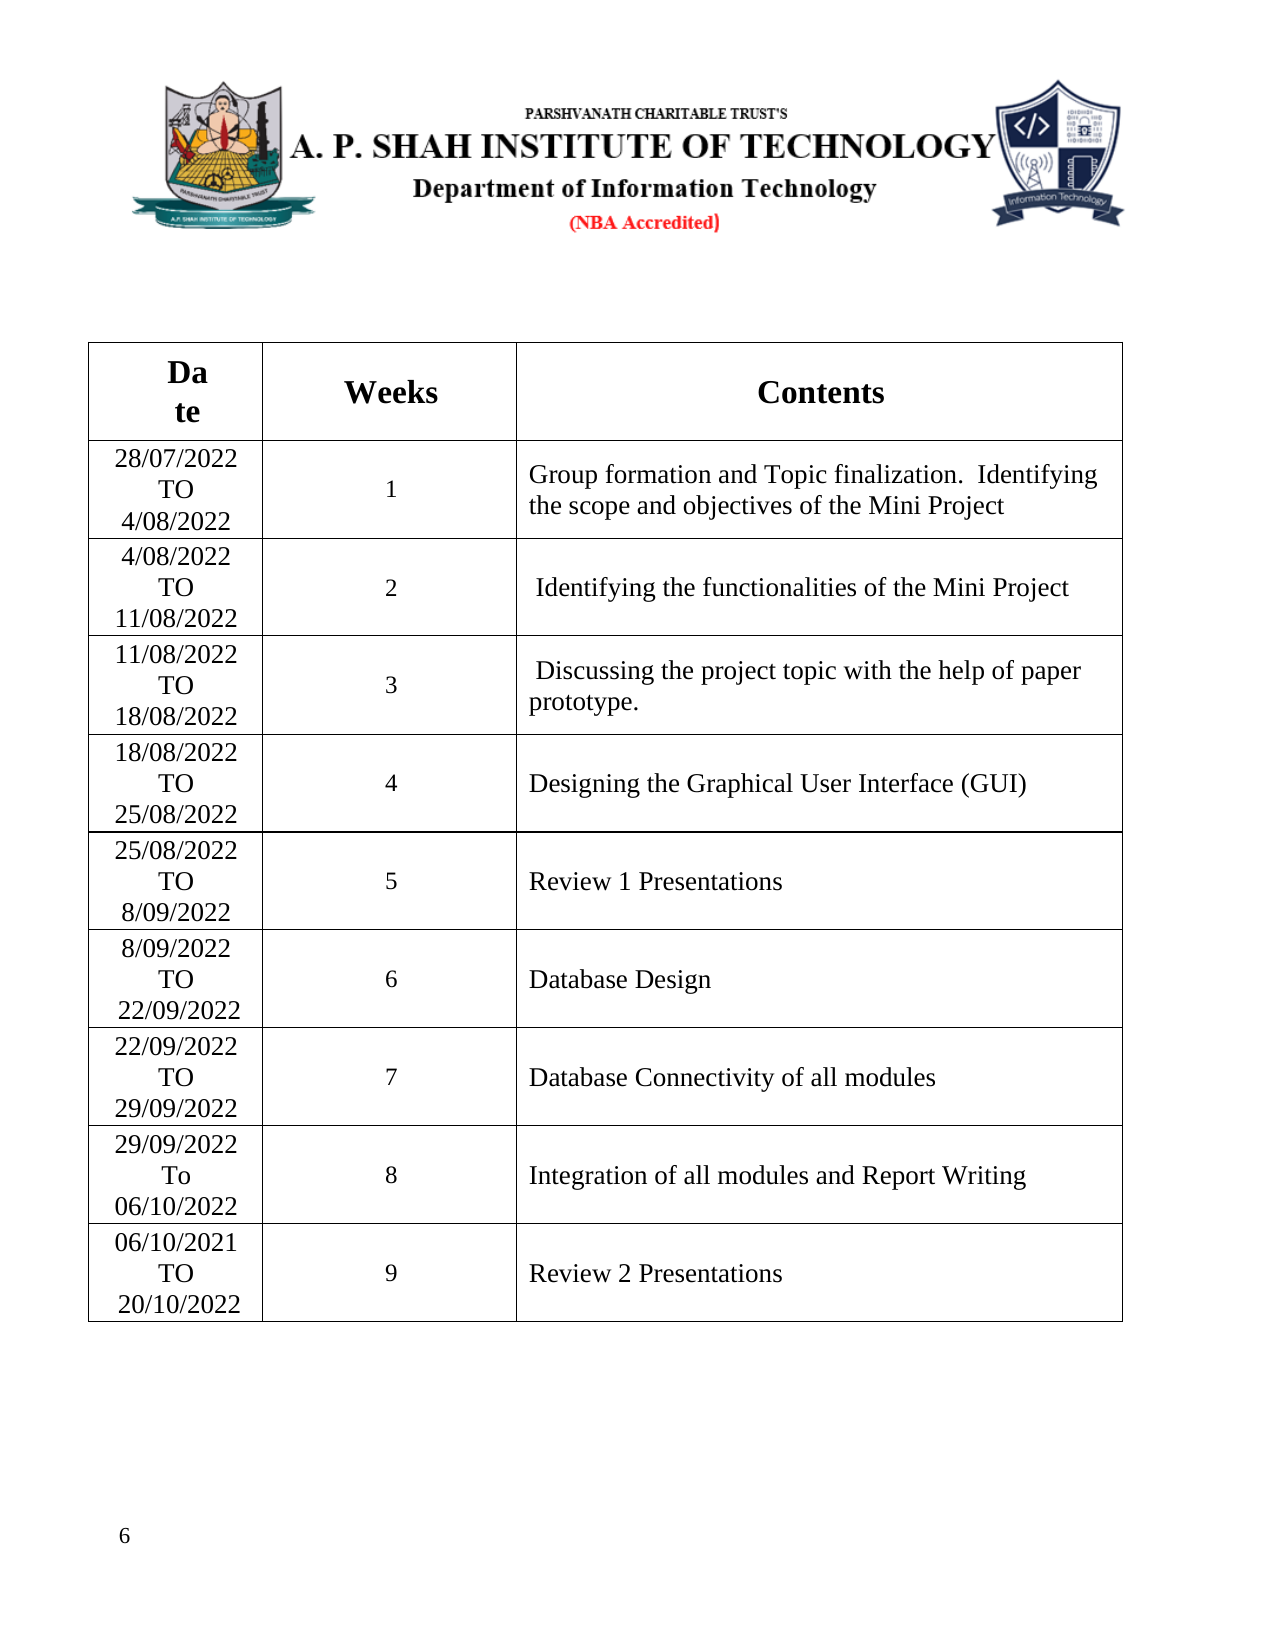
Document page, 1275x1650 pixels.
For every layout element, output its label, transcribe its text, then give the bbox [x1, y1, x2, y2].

table_cell 2 [263, 539, 516, 635]
table_cell 4 [263, 735, 516, 831]
picture [118, 75, 1161, 242]
table_cell 6 [263, 930, 516, 1027]
table_cell 11/08/2022 TO 18/08/2022 [89, 636, 262, 733]
table_cell Review 1 Presentations [517, 833, 1122, 929]
table_cell 7 [263, 1028, 516, 1125]
table_cell 22/09/2022 TO 29/09/2022 [89, 1028, 262, 1125]
table_cell 18/08/2022 TO 25/08/2022 [89, 735, 262, 831]
table_cell 29/09/2022 To 06/10/2022 [89, 1126, 262, 1223]
table_cell Identifying the functionalities of the Mini Project [517, 539, 1122, 635]
table_cell Database Design [517, 930, 1122, 1027]
table_cell Group formation and Topic finalization. Identifying the scope and objectives of the Mini Project [517, 441, 1122, 537]
table_cell 25/08/2022 TO 8/09/2022 [89, 833, 262, 929]
table_cell 06/10/2021 TO 20/10/2022 [89, 1224, 262, 1321]
table_header Weeks [263, 343, 516, 439]
table_cell Integration of all modules and Report Writing [517, 1126, 1122, 1223]
table_cell 9 [263, 1224, 516, 1321]
table_header Contents [517, 343, 1122, 439]
table_cell Review 2 Presentations [517, 1224, 1122, 1321]
table_cell 4/08/2022 TO 11/08/2022 [89, 539, 262, 635]
table_cell Database Connectivity of all modules [517, 1028, 1122, 1125]
table_cell 8 [263, 1126, 516, 1223]
table_cell Designing the Graphical User Interface (GUI) [517, 735, 1122, 831]
table_cell 8/09/2022 TO 22/09/2022 [89, 930, 262, 1027]
table_cell 5 [263, 833, 516, 929]
table_cell 28/07/2022 TO 4/08/2022 [89, 441, 262, 537]
table_cell 3 [263, 636, 516, 733]
table_cell Discussing the project topic with the help of paper prototype. [517, 636, 1122, 733]
table_header Date [89, 343, 262, 439]
table_cell 1 [263, 441, 516, 537]
